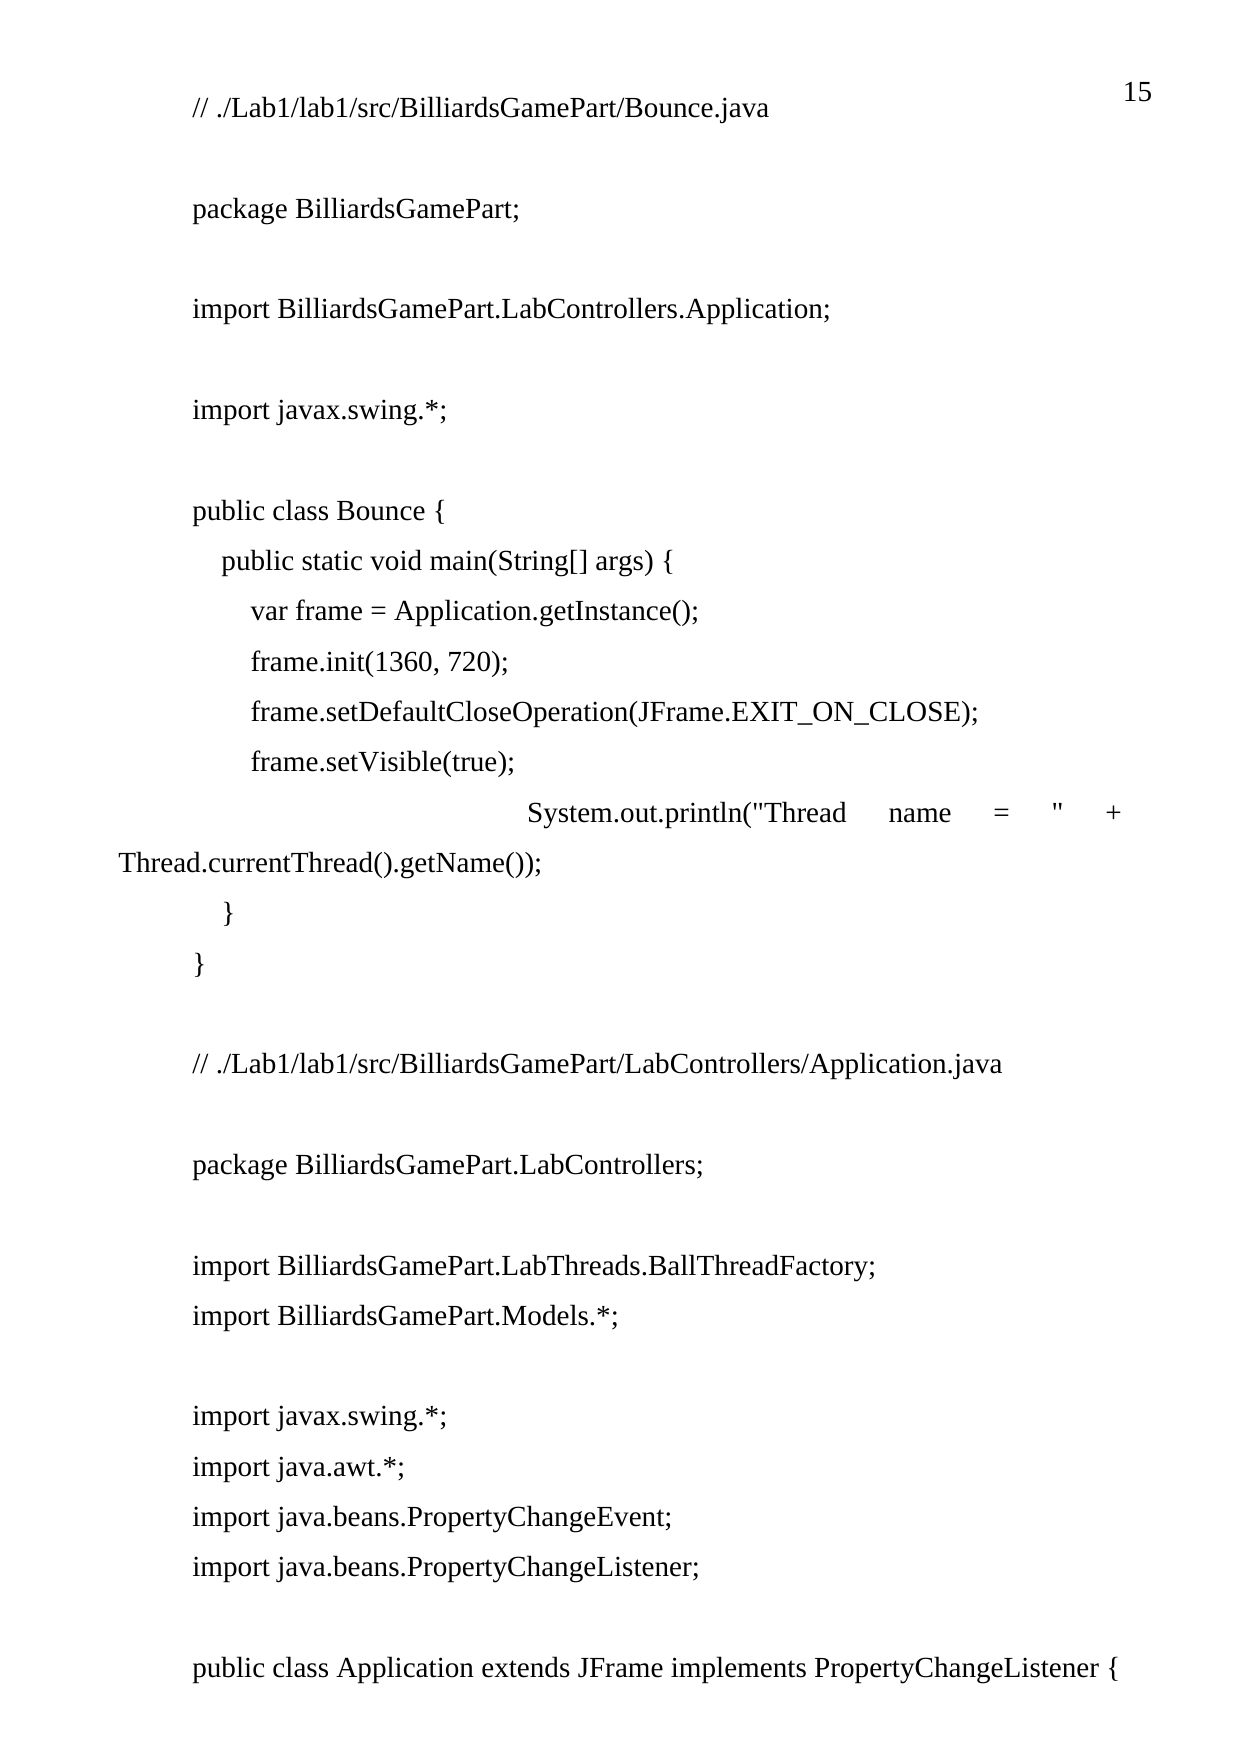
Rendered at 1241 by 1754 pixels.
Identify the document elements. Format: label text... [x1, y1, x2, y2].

text public static void main(String[] args) { [118, 543, 1122, 577]
text // ./Lab1/lab1/src/BilliardsGamePart/Bounce.java [118, 90, 1122, 124]
text // ./Lab1/lab1/src/BilliardsGamePart/LabControllers/Application.java [118, 1046, 1122, 1080]
text import java.beans.PropertyChangeEvent; [118, 1499, 1122, 1533]
text public class Bounce { [118, 493, 1122, 526]
text import javax.swing.*; [118, 392, 1122, 426]
text } [118, 946, 1122, 979]
text import BilliardsGamePart.LabThreads.BallThreadFactory; [118, 1248, 1122, 1281]
text frame.setDefaultCloseOperation(JFrame.EXIT_ON_CLOSE); [118, 694, 1122, 728]
text } [118, 895, 1122, 929]
text frame.init(1360, 720); [118, 644, 1122, 677]
text import BilliardsGamePart.Models.*; [118, 1298, 1122, 1331]
text import BilliardsGamePart.LabControllers.Application; [118, 292, 1122, 325]
text package BilliardsGamePart; [118, 191, 1122, 224]
text import javax.swing.*; [118, 1398, 1122, 1432]
text System.out.println("Thread name = " + Thread.currentThread().getName()); [118, 795, 1122, 879]
text frame.setVisible(true); [118, 744, 1122, 778]
text import java.awt.*; [118, 1449, 1122, 1482]
text import java.beans.PropertyChangeListener; [118, 1549, 1122, 1583]
text package BilliardsGamePart.LabControllers; [118, 1147, 1122, 1181]
text public class Application extends JFrame implements PropertyChangeListener { [118, 1650, 1122, 1684]
text var frame = Application.getInstance(); [118, 593, 1122, 627]
